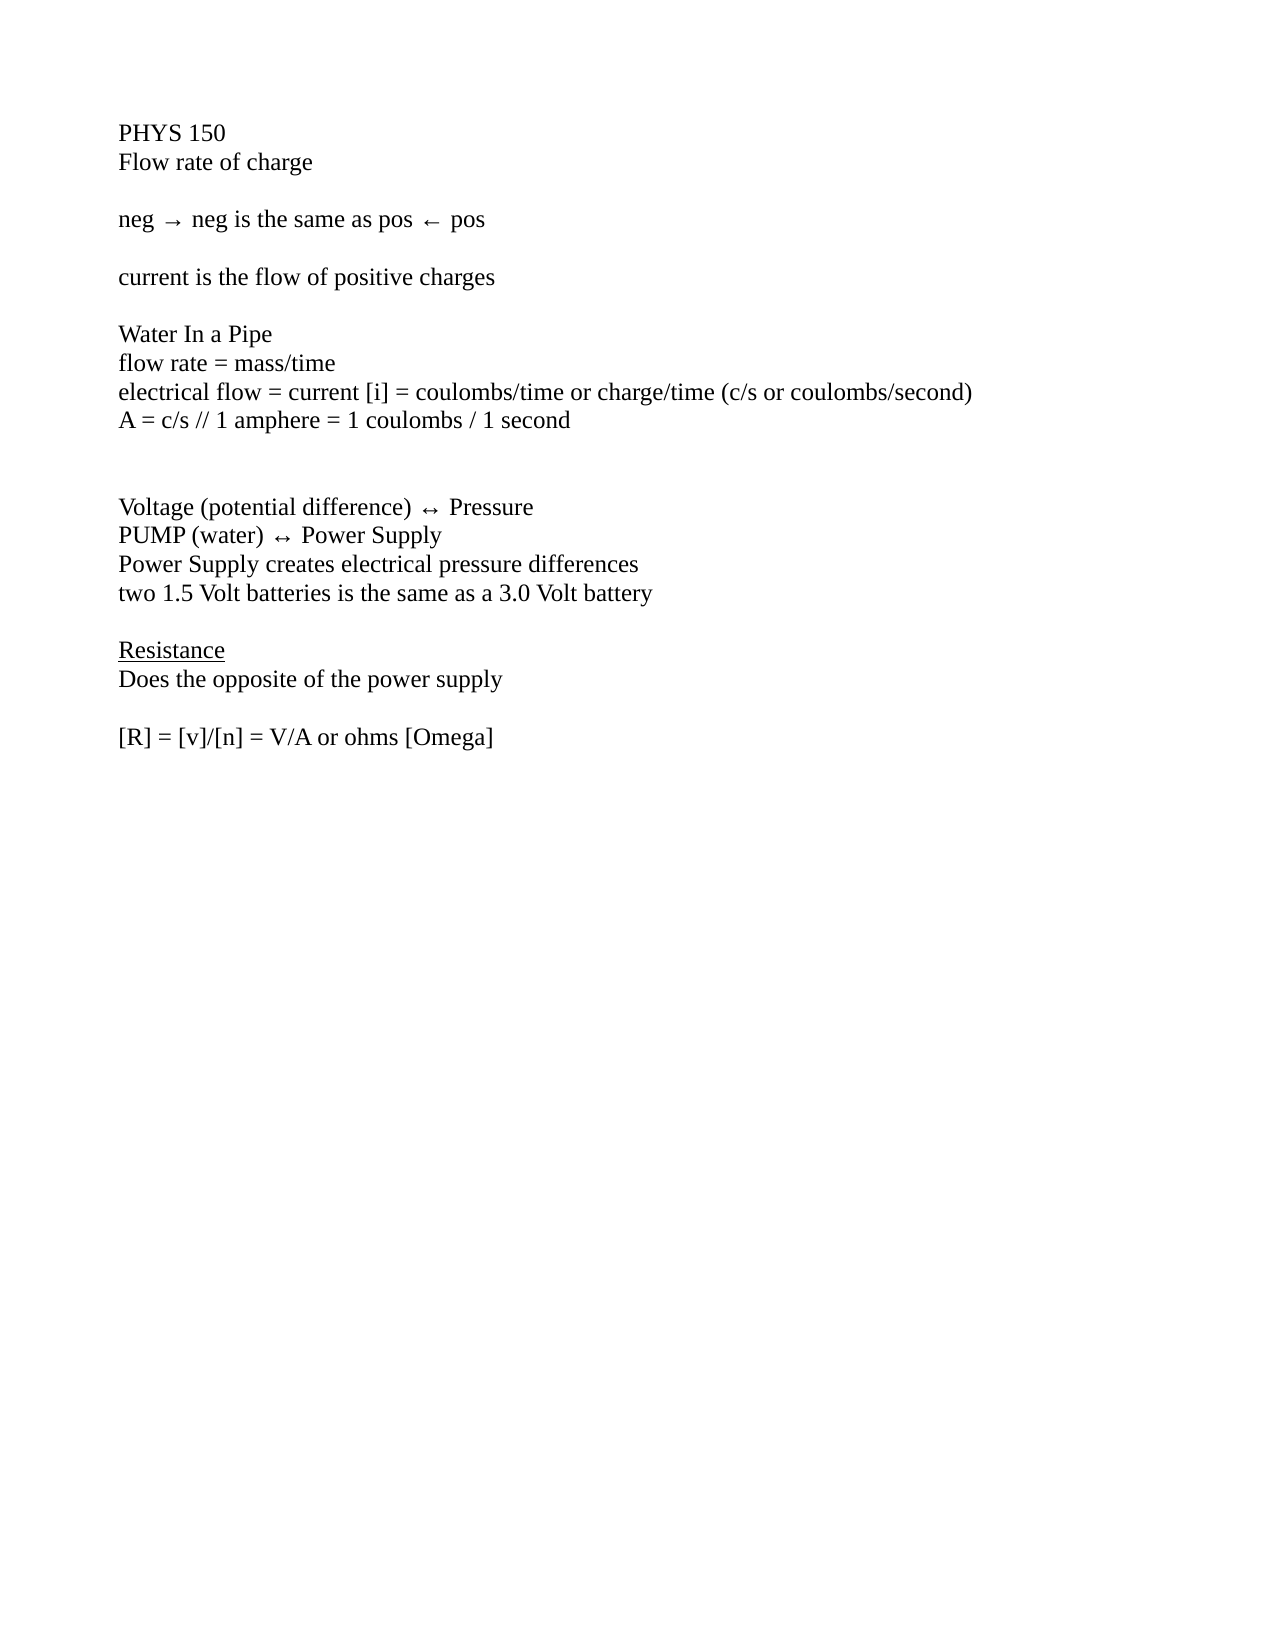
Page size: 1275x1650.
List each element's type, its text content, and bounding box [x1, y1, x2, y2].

text A = c/s // 1 amphere = 1 coulombs / 1 second [118, 406, 1157, 434]
text PUMP (water) ↔ Power Supply [118, 521, 1157, 549]
text [R] = [v]/[n] = V/A or ohms [Omega] [118, 722, 1157, 751]
text PHYS 150 [118, 118, 1157, 147]
text Power Supply creates electrical pressure differences [118, 549, 1157, 578]
text Water In a Pipe [118, 319, 1157, 348]
text flow rate = mass/time [118, 348, 1157, 377]
text Flow rate of charge [118, 147, 1157, 176]
text Voltage (potential difference) ↔ Pressure [118, 492, 1157, 521]
text current is the flow of positive charges [118, 262, 1157, 291]
text Resistance [118, 636, 1157, 664]
text Does the opposite of the power supply [118, 664, 1157, 693]
text two 1.5 Volt batteries is the same as a 3.0 Volt battery [118, 578, 1157, 607]
text neg → neg is the same as pos ← pos [118, 204, 1157, 233]
text electrical flow = current [i] = coulombs/time or charge/time (c/s or coulombs/second) [118, 377, 1157, 406]
